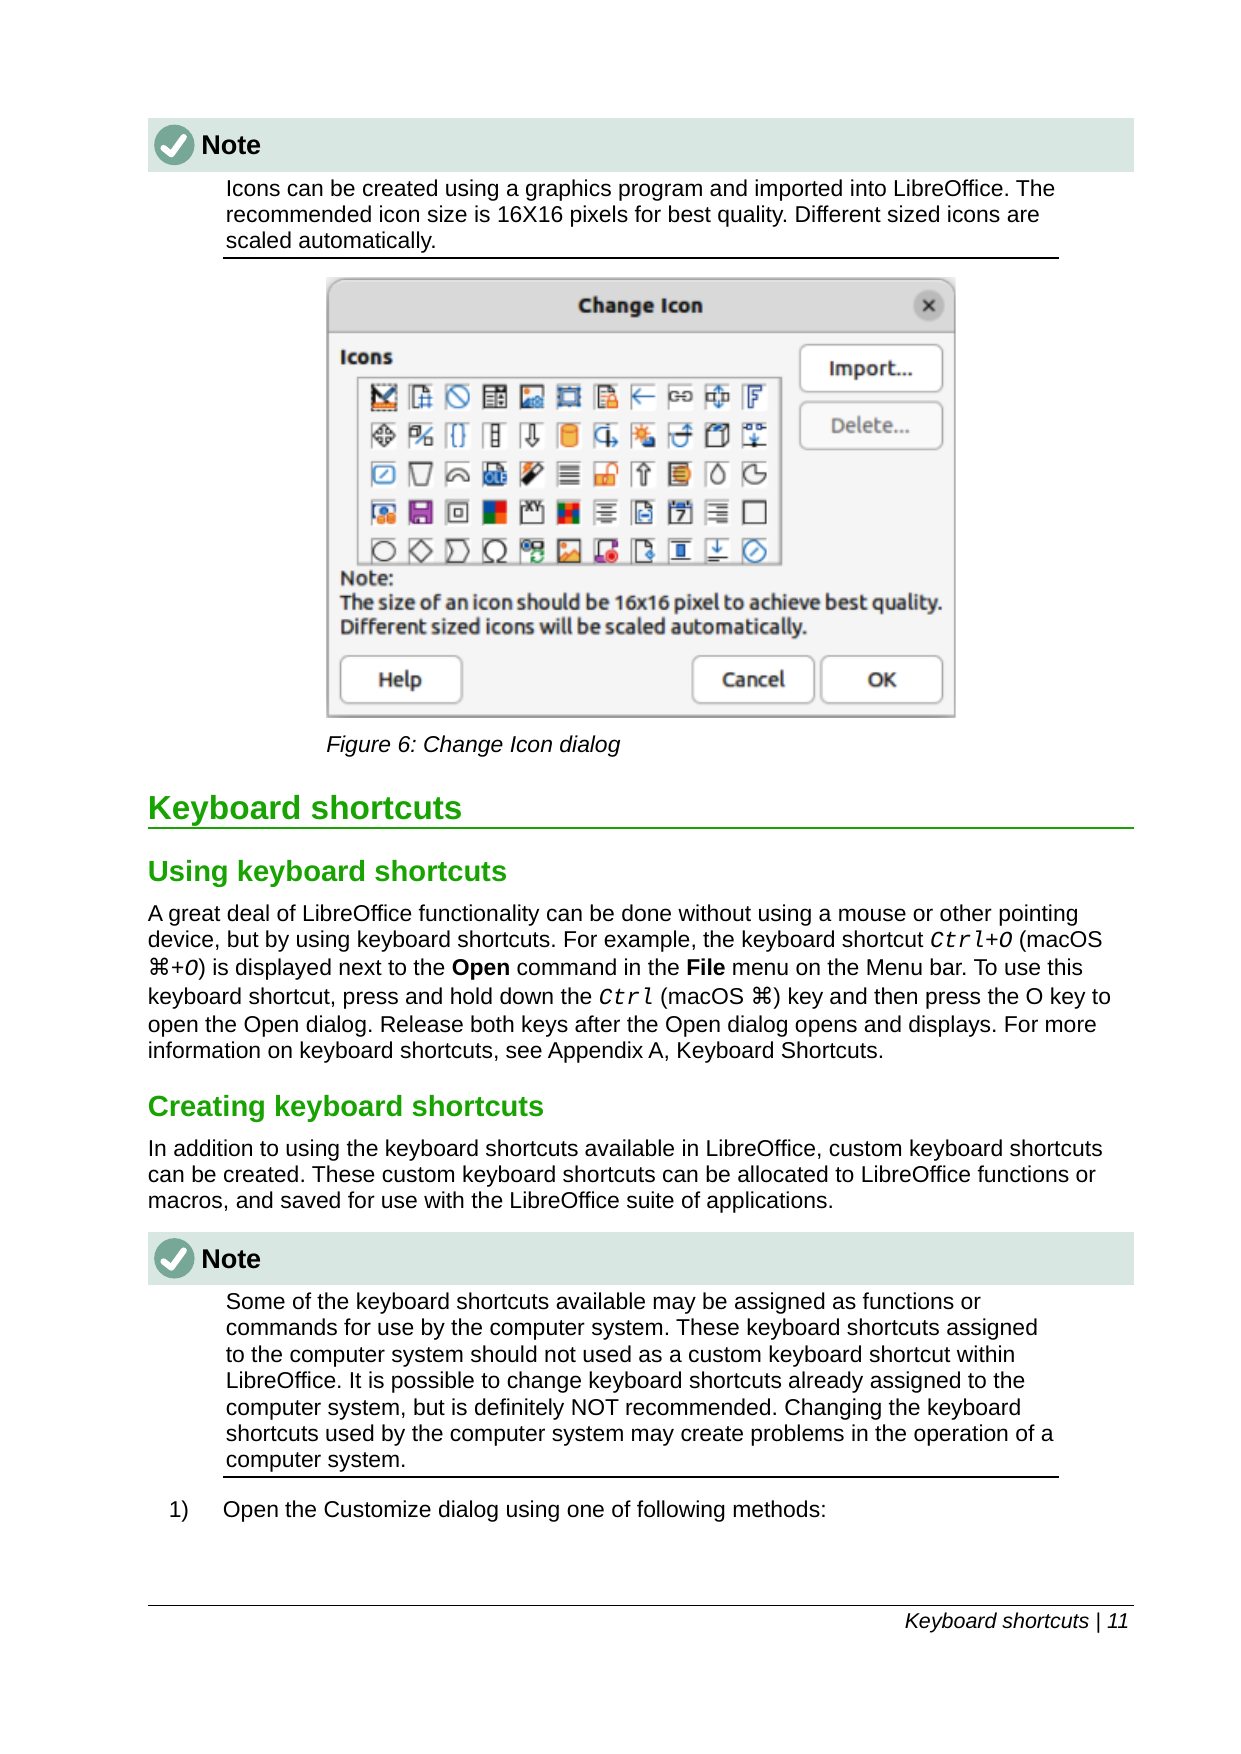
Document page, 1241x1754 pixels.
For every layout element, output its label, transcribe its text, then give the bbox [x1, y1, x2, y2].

subtitle Note [148, 1232, 1134, 1285]
subtitle Using keyboard shortcuts [148, 854, 1134, 887]
list Open the Customize dialog using one of following methods: [189, 1496, 1134, 1523]
text Figure 6: Change Icon dialog [326, 731, 956, 757]
picture [326, 277, 956, 718]
subtitle Note [148, 118, 1134, 172]
subtitle Keyboard shortcuts [148, 788, 1134, 827]
text In addition to using the keyboard shortcuts available in LibreOffice, custom keyboard shortcuts can be created. These custom keyboard shortcuts can be allocated to LibreOffice functions or macros, and saved for use with the LibreOffice suite of applications. [148, 1135, 1134, 1214]
text A great deal of LibreOffice functionality can be done without using a mouse or other pointing device, but by using keyboard shortcuts. For example, the keyboard shortcut Ctrl+O (macOS ⌘+O) is displayed next to the Open command in the File menu on the Menu bar. To use this keyboard shortcut, press and hold down the Ctrl (macOS ⌘) key and then press the O key to open the Open dialog. Release both keys after the Open dialog opens and displays. For more information on keyboard shortcuts, see Appendix A, Keyboard Shortcuts. [148, 900, 1134, 1064]
subtitle Creating keyboard shortcuts [148, 1089, 1134, 1122]
text Icons can be created using a graphics program and imported into LibreOffice. The recommended icon size is 16X16 pixels for best quality. Different sized icons are scaled automatically. [223, 172, 1059, 257]
text Some of the keyboard shortcuts available may be assigned as functions or commands for use by the computer system. These keyboard shortcuts assigned to the computer system should not used as a custom keyboard shortcut within LibreOffice. It is possible to change keyboard shortcuts already assigned to the computer system, but is definitely NOT recommended. Changing the keyboard shortcuts used by the computer system may create problems in the operation of a computer system. [223, 1285, 1059, 1476]
